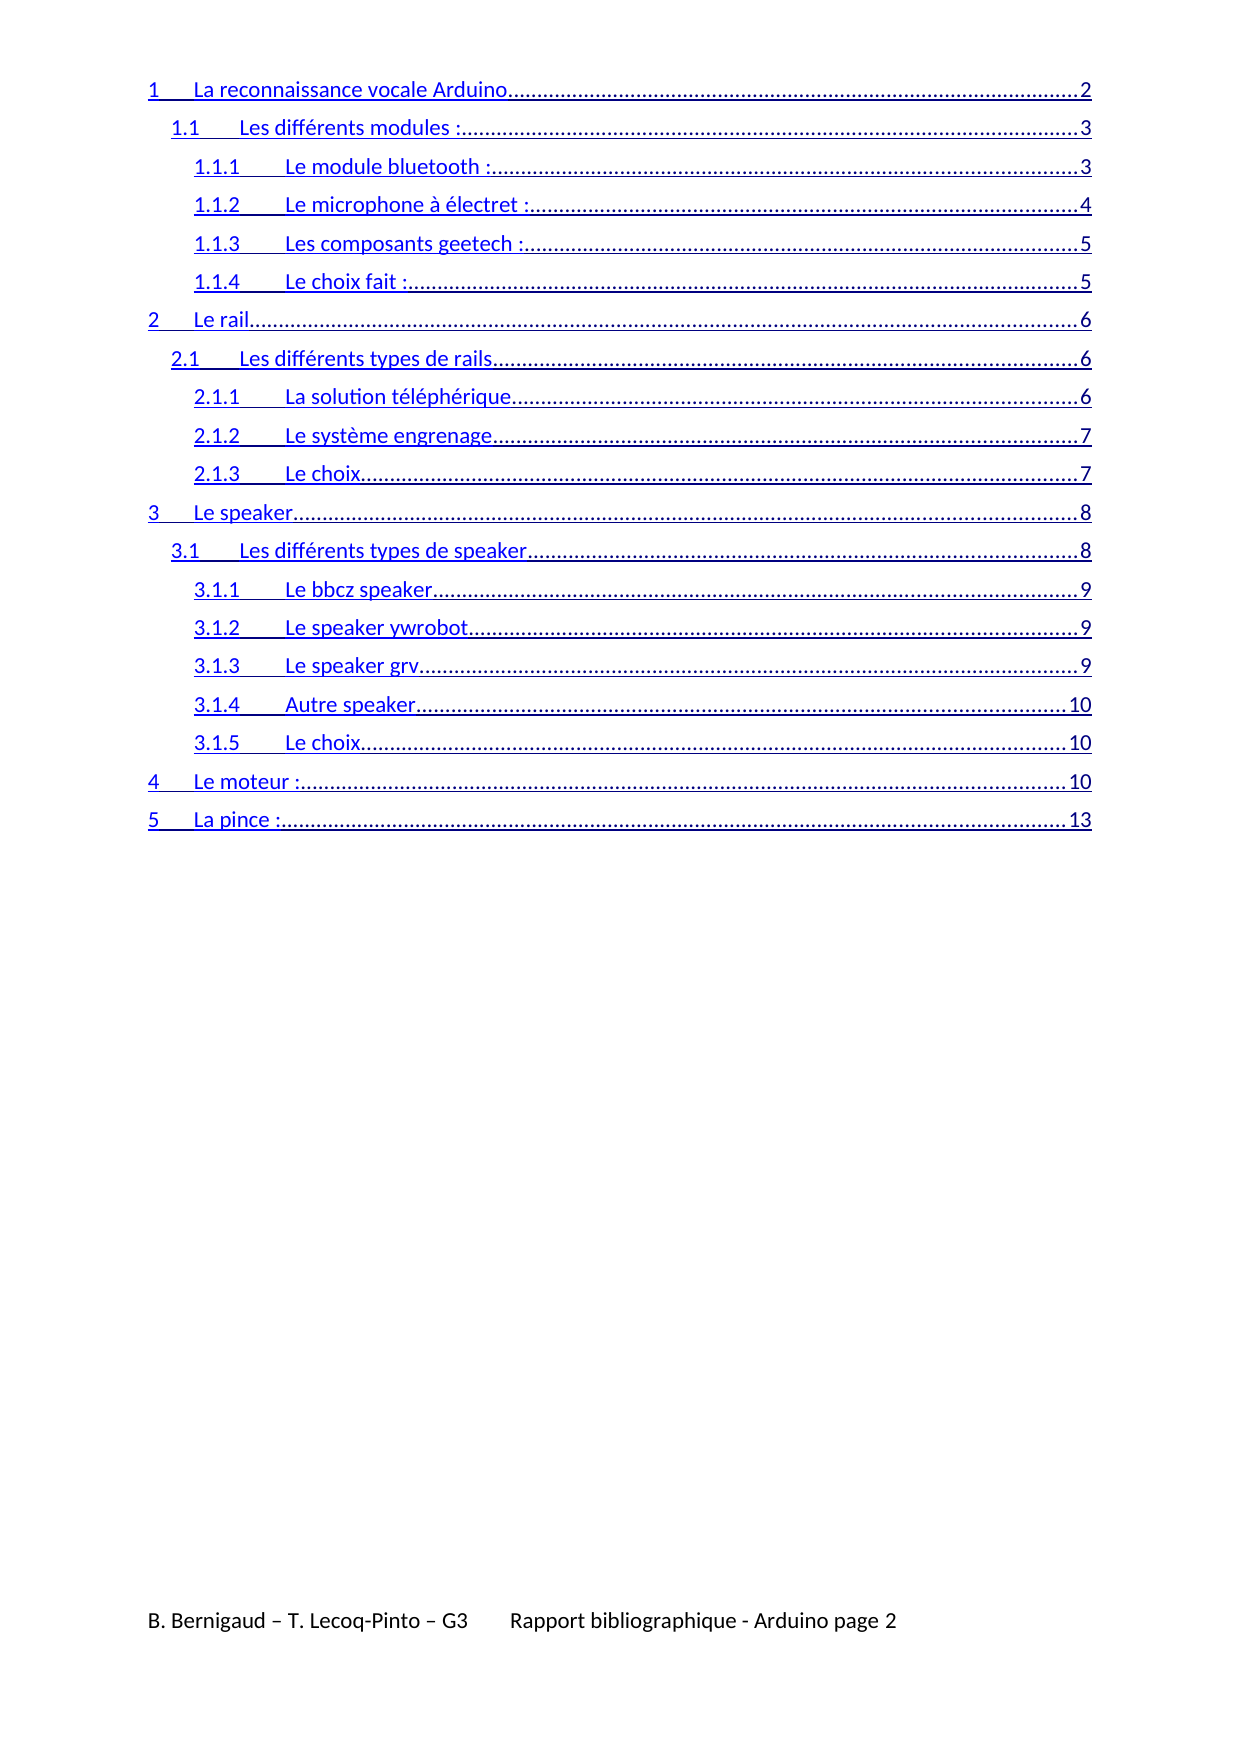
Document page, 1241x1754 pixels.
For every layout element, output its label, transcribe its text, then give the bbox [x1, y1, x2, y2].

text 2.1 Les différents types de rails 6 [171, 344, 1093, 372]
text 2 Le rail 6 [148, 306, 1093, 334]
text 2.1.1 La solution téléphérique 6 [193, 382, 1093, 411]
text 4 Le moteur : 10 [148, 767, 1093, 795]
text 1.1.1 Le module bluetooth : 3 [193, 152, 1093, 180]
text 5 La pince : 13 [148, 805, 1093, 833]
text 3.1.3 Le speaker grv 9 [193, 652, 1093, 679]
text 1.1.3 Les composants geetech : 5 [193, 229, 1093, 257]
text 2.1.2 Le système engrenage 7 [193, 421, 1093, 449]
text 1.1 Les différents modules : 3 [171, 113, 1093, 141]
text 3 Le speaker 8 [148, 498, 1093, 526]
text 3.1.1 Le bbcz speaker 9 [193, 575, 1093, 603]
text 1.1.4 Le choix fait : 5 [193, 267, 1093, 295]
text 3.1.4 Autre speaker 10 [193, 690, 1093, 718]
text 3.1 Les différents types de speaker 8 [171, 536, 1093, 564]
text 3.1.2 Le speaker ywrobot 9 [193, 613, 1093, 641]
text 1.1.2 Le microphone à électret : 4 [193, 190, 1093, 218]
text 1 La reconnaissance vocale Arduino 2 [148, 75, 1093, 103]
text 3.1.5 Le choix 10 [193, 728, 1093, 756]
text 2.1.3 Le choix 7 [193, 459, 1093, 487]
